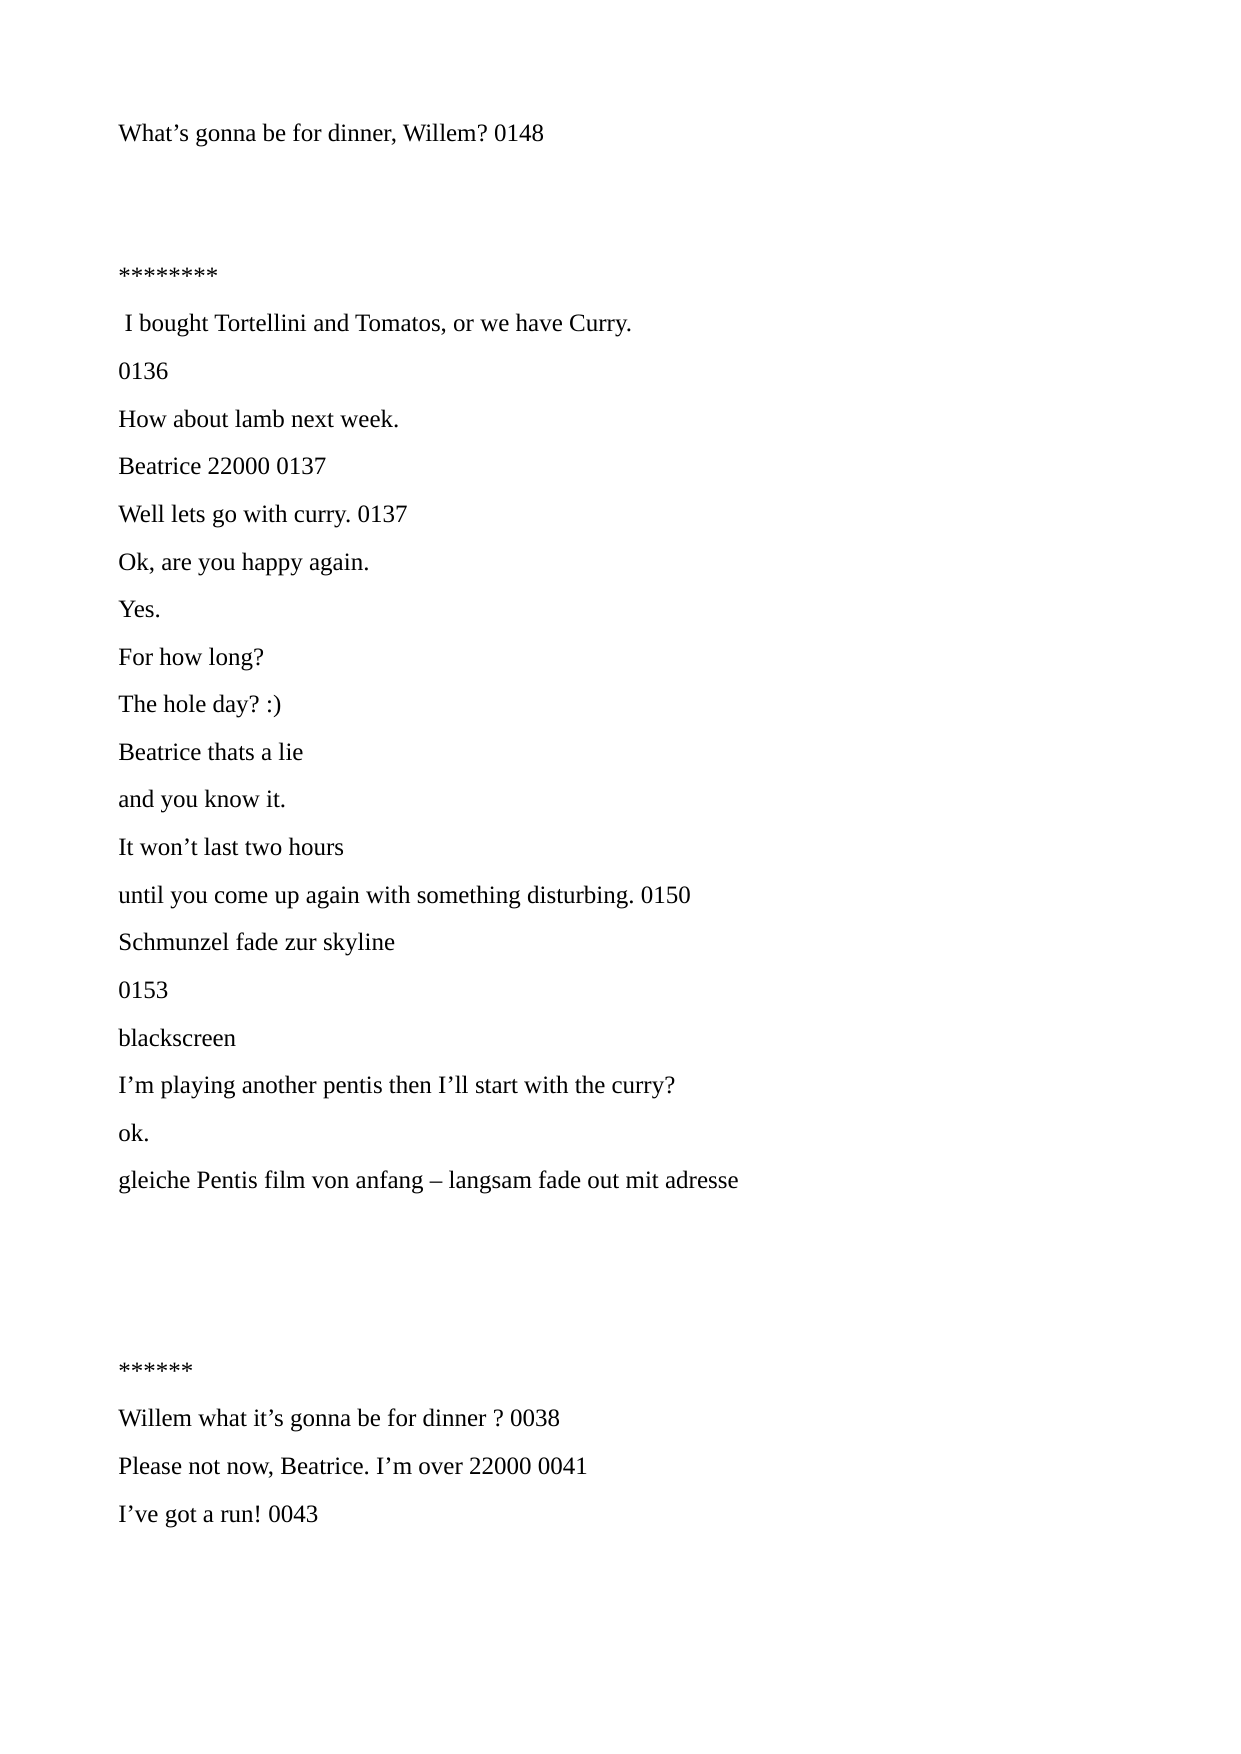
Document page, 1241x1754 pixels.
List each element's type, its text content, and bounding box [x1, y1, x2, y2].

text Beatrice thats a lie [118, 737, 1122, 766]
text Yes. [118, 594, 1122, 623]
text What’s gonna be for dinner, Willem? 0148 [118, 118, 1122, 147]
text 0136 [118, 356, 1122, 385]
text For how long? [118, 642, 1122, 671]
text It won’t last two hours [118, 832, 1122, 861]
text gleiche Pentis film von anfang – langsam fade out mit adresse [118, 1165, 1122, 1194]
text ****** [118, 1356, 1122, 1384]
text 0153 [118, 975, 1122, 1004]
text Beatrice 22000 0137 [118, 451, 1122, 480]
text Well lets go with curry. 0137 [118, 499, 1122, 528]
text Willem what it’s gonna be for dinner ? 0038 [118, 1403, 1122, 1432]
text The hole day? :) [118, 689, 1122, 718]
text Please not now, Beatrice. I’m over 22000 0041 [118, 1451, 1122, 1480]
text I bought Tortellini and Tomatos, or we have Curry. [118, 308, 1122, 337]
text blackscreen [118, 1023, 1122, 1051]
text and you know it. [118, 784, 1122, 813]
text I’ve got a run! 0043 [118, 1499, 1122, 1527]
text Ok, are you happy again. [118, 547, 1122, 575]
text I’m playing another pentis then I’ll start with the curry? [118, 1070, 1122, 1099]
text until you come up again with something disturbing. 0150 [118, 880, 1122, 908]
text Schmunzel fade zur skyline [118, 927, 1122, 956]
text ******** [118, 261, 1122, 290]
text ok. [118, 1118, 1122, 1147]
text How about lamb next week. [118, 404, 1122, 432]
